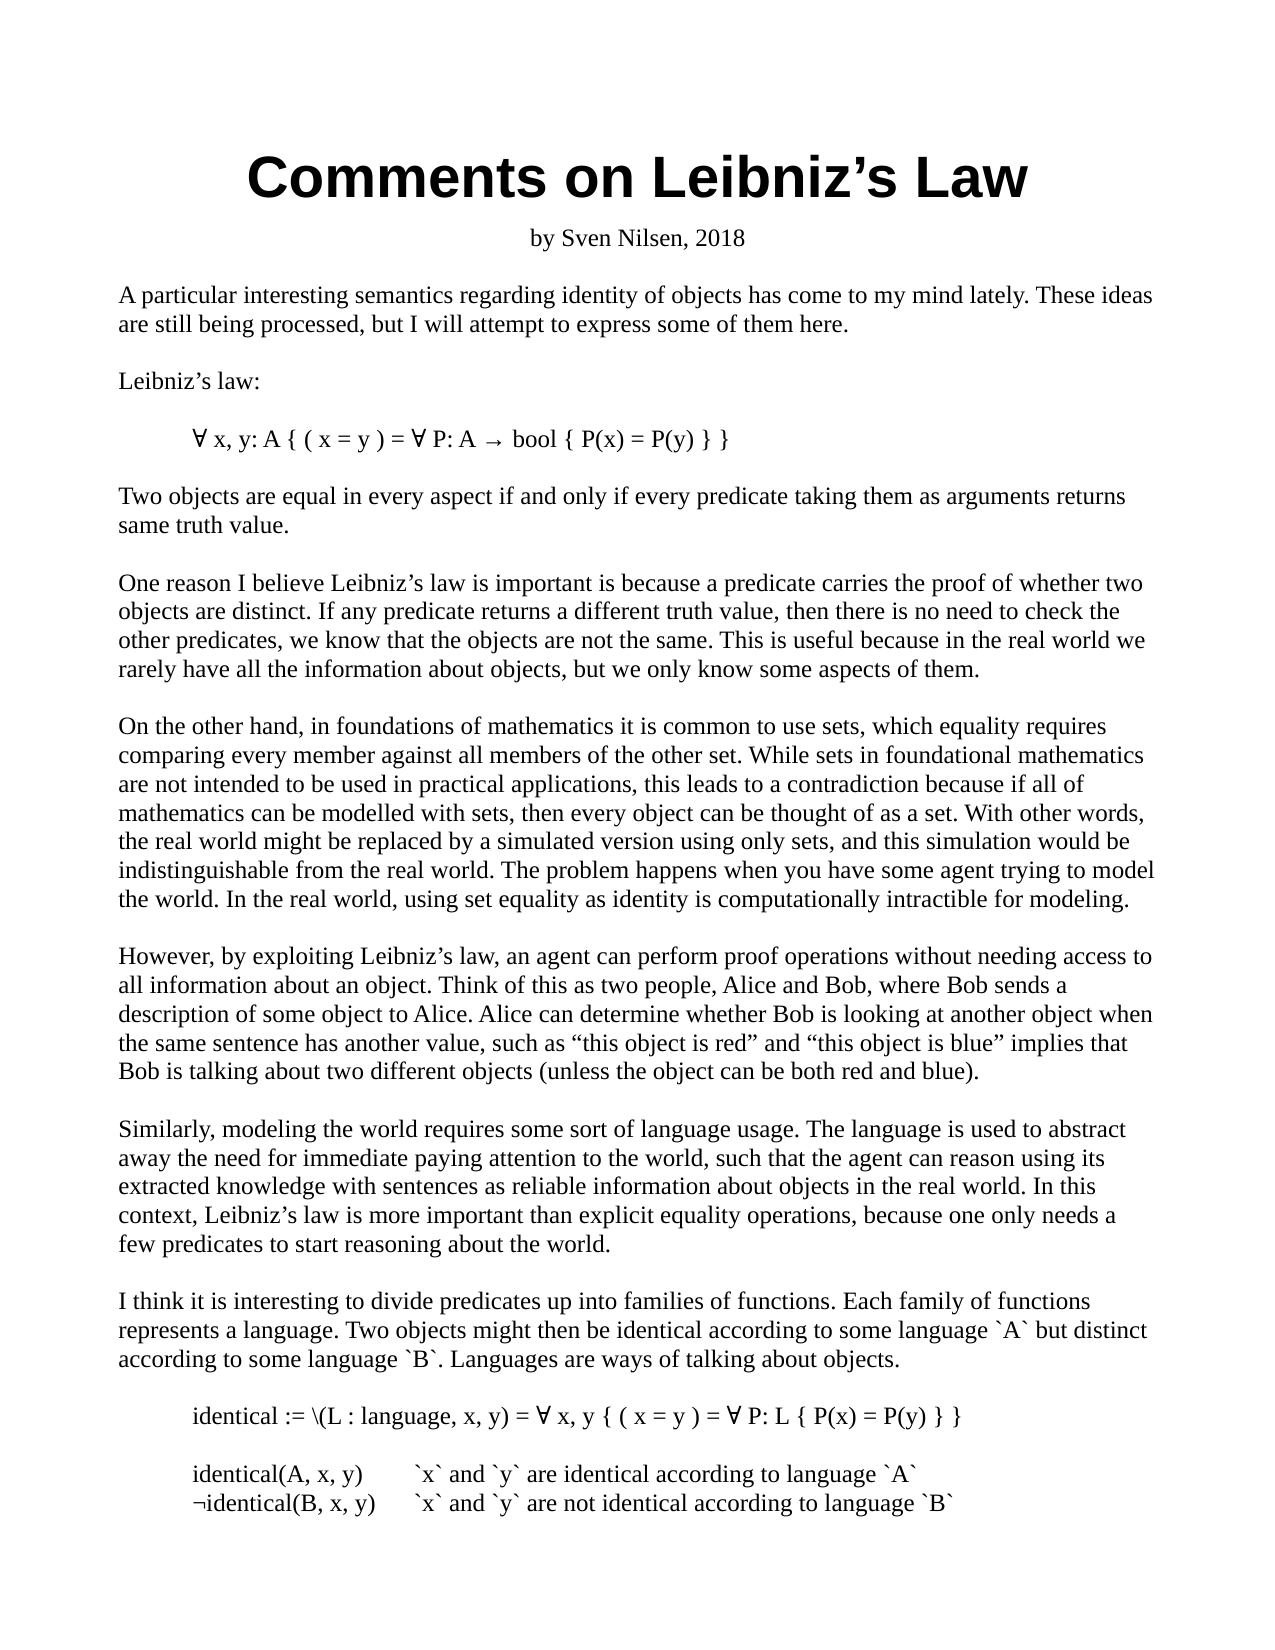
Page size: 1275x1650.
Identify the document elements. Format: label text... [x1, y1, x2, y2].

text identical(A, x, y) `x` and `y` are identical according to language `A` [118, 1459, 1157, 1488]
text One reason I believe Leibniz’s law is important is because a predicate carries the proof of whether two objects are distinct. If any predicate returns a different truth value, then there is no need to check the other predicates, we know that the objects are not the same. This is useful because in the real world we rarely have all the information about objects, but we only know some aspects of them. [118, 568, 1157, 683]
title Comments on Leibniz’s Law [118, 143, 1157, 210]
text by Sven Nilsen, 2018 [118, 223, 1157, 251]
text A particular interesting semantics regarding identity of objects has come to my mind lately. These ideas are still being processed, but I will attempt to express some of them here. [118, 280, 1157, 338]
text Two objects are equal in every aspect if and only if every predicate taking them as arguments returns same truth value. [118, 481, 1157, 539]
text ¬identical(B, x, y) `x` and `y` are not identical according to language `B` [118, 1488, 1157, 1516]
text ∀ x, y: A { ( x = y ) = ∀ P: A → bool { P(x) = P(y) } } [118, 424, 1157, 453]
text Similarly, modeling the world requires some sort of language usage. The language is used to abstract away the need for immediate paying attention to the world, such that the agent can reason using its extracted knowledge with sentences as reliable information about objects in the real world. In this context, Leibniz’s law is more important than explicit equality operations, because one only needs a few predicates to start reasoning about the world. [118, 1114, 1157, 1258]
text identical := \(L : language, x, y) = ∀ x, y { ( x = y ) = ∀ P: L { P(x) = P(y) } } [118, 1401, 1157, 1430]
text I think it is interesting to divide predicates up into families of functions. Each family of functions represents a language. Two objects might then be identical according to some language `A` but distinct according to some language `B`. Languages are ways of talking about objects. [118, 1286, 1157, 1373]
text Leibniz’s law: [118, 366, 1157, 395]
text However, by exploiting Leibniz’s law, an agent can perform proof operations without needing access to all information about an object. Think of this as two people, Alice and Bob, where Bob sends a description of some object to Alice. Alice can determine whether Bob is looking at another object when the same sentence has another value, such as “this object is red” and “this object is blue” implies that Bob is talking about two different objects (unless the object can be both red and blue). [118, 941, 1157, 1085]
text On the other hand, in foundations of mathematics it is common to use sets, which equality requires comparing every member against all members of the other set. While sets in foundational mathematics are not intended to be used in practical applications, this leads to a contradiction because if all of mathematics can be modelled with sets, then every object can be thought of as a set. With other words, the real world might be replaced by a simulated version using only sets, and this simulation would be indistinguishable from the real world. The problem happens when you have some agent trying to model the world. In the real world, using set equality as identity is computationally intractible for modeling. [118, 711, 1157, 913]
